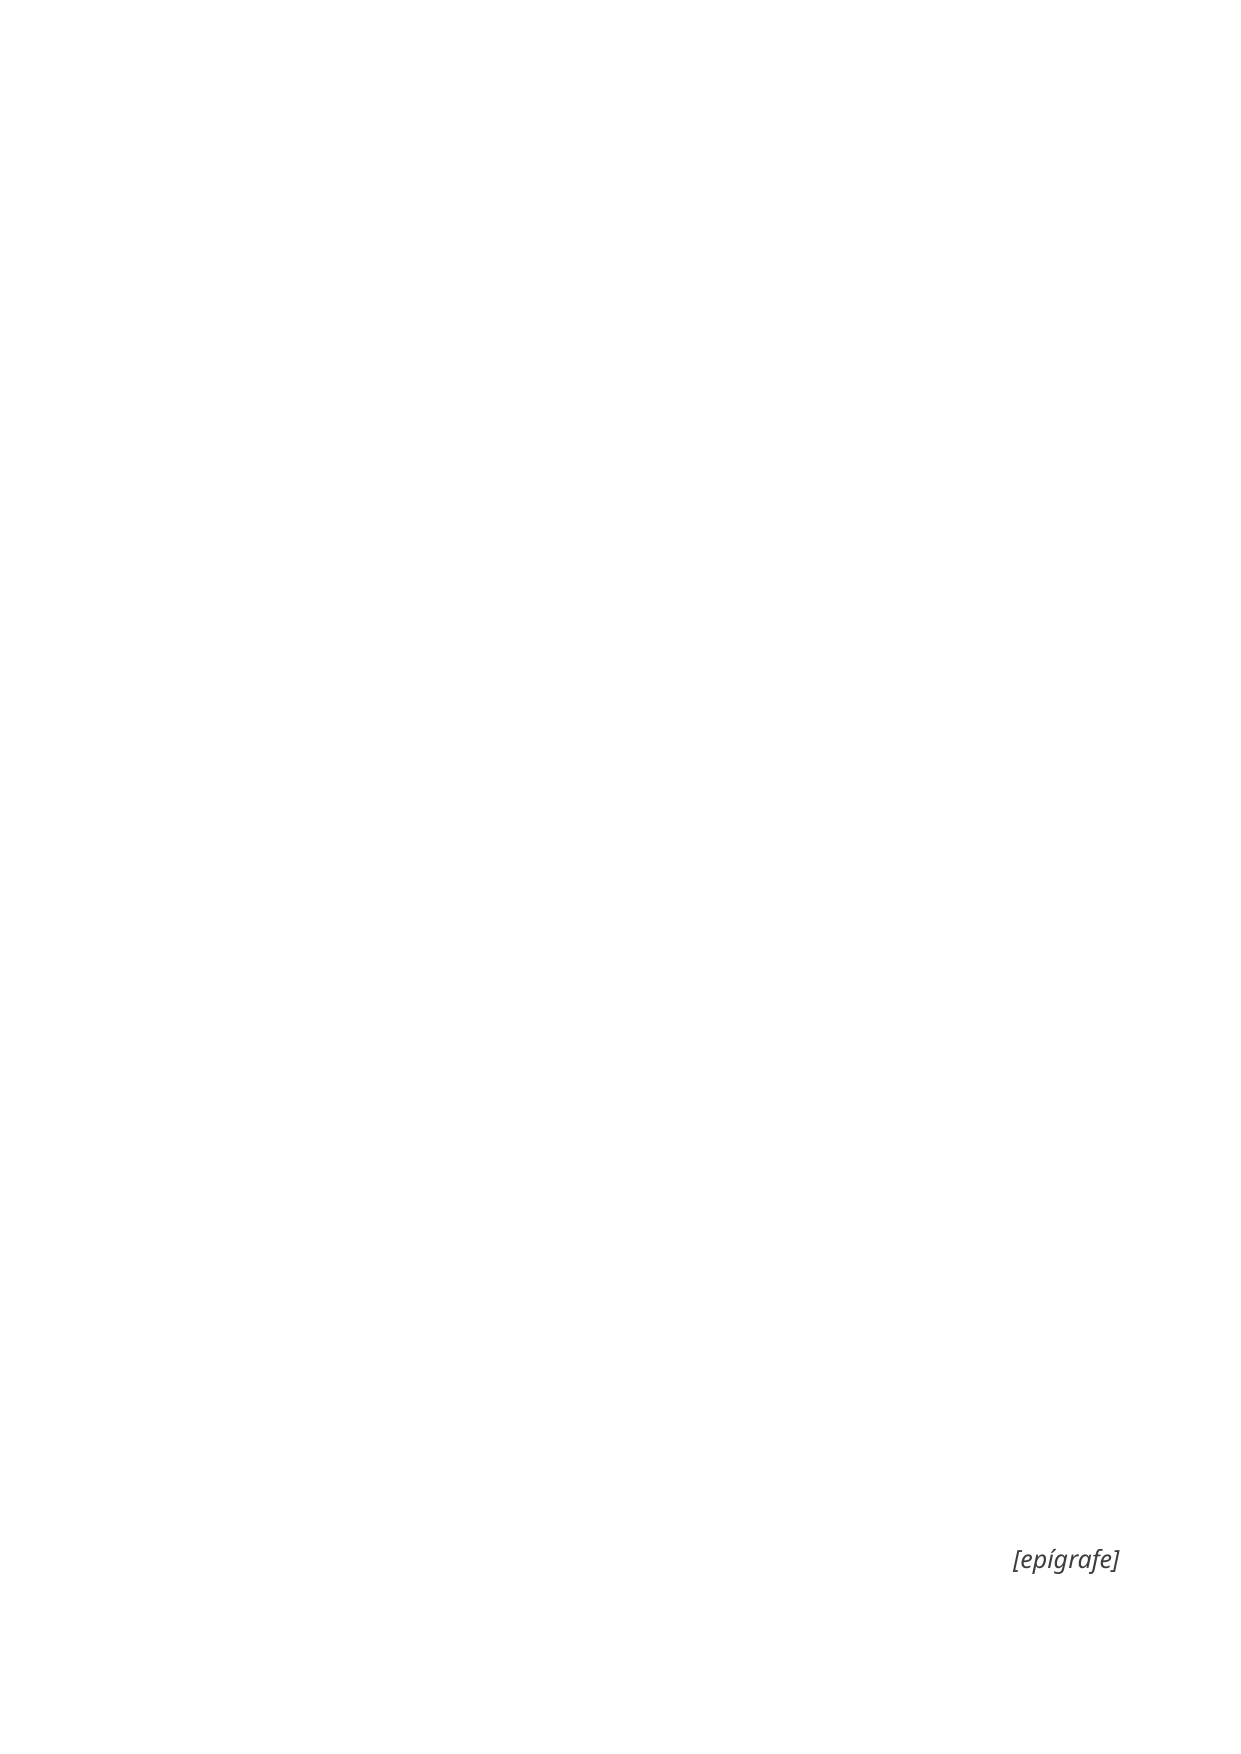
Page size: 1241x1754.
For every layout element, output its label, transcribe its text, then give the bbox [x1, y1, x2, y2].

text [epígrafe] [632, 1541, 1122, 1575]
